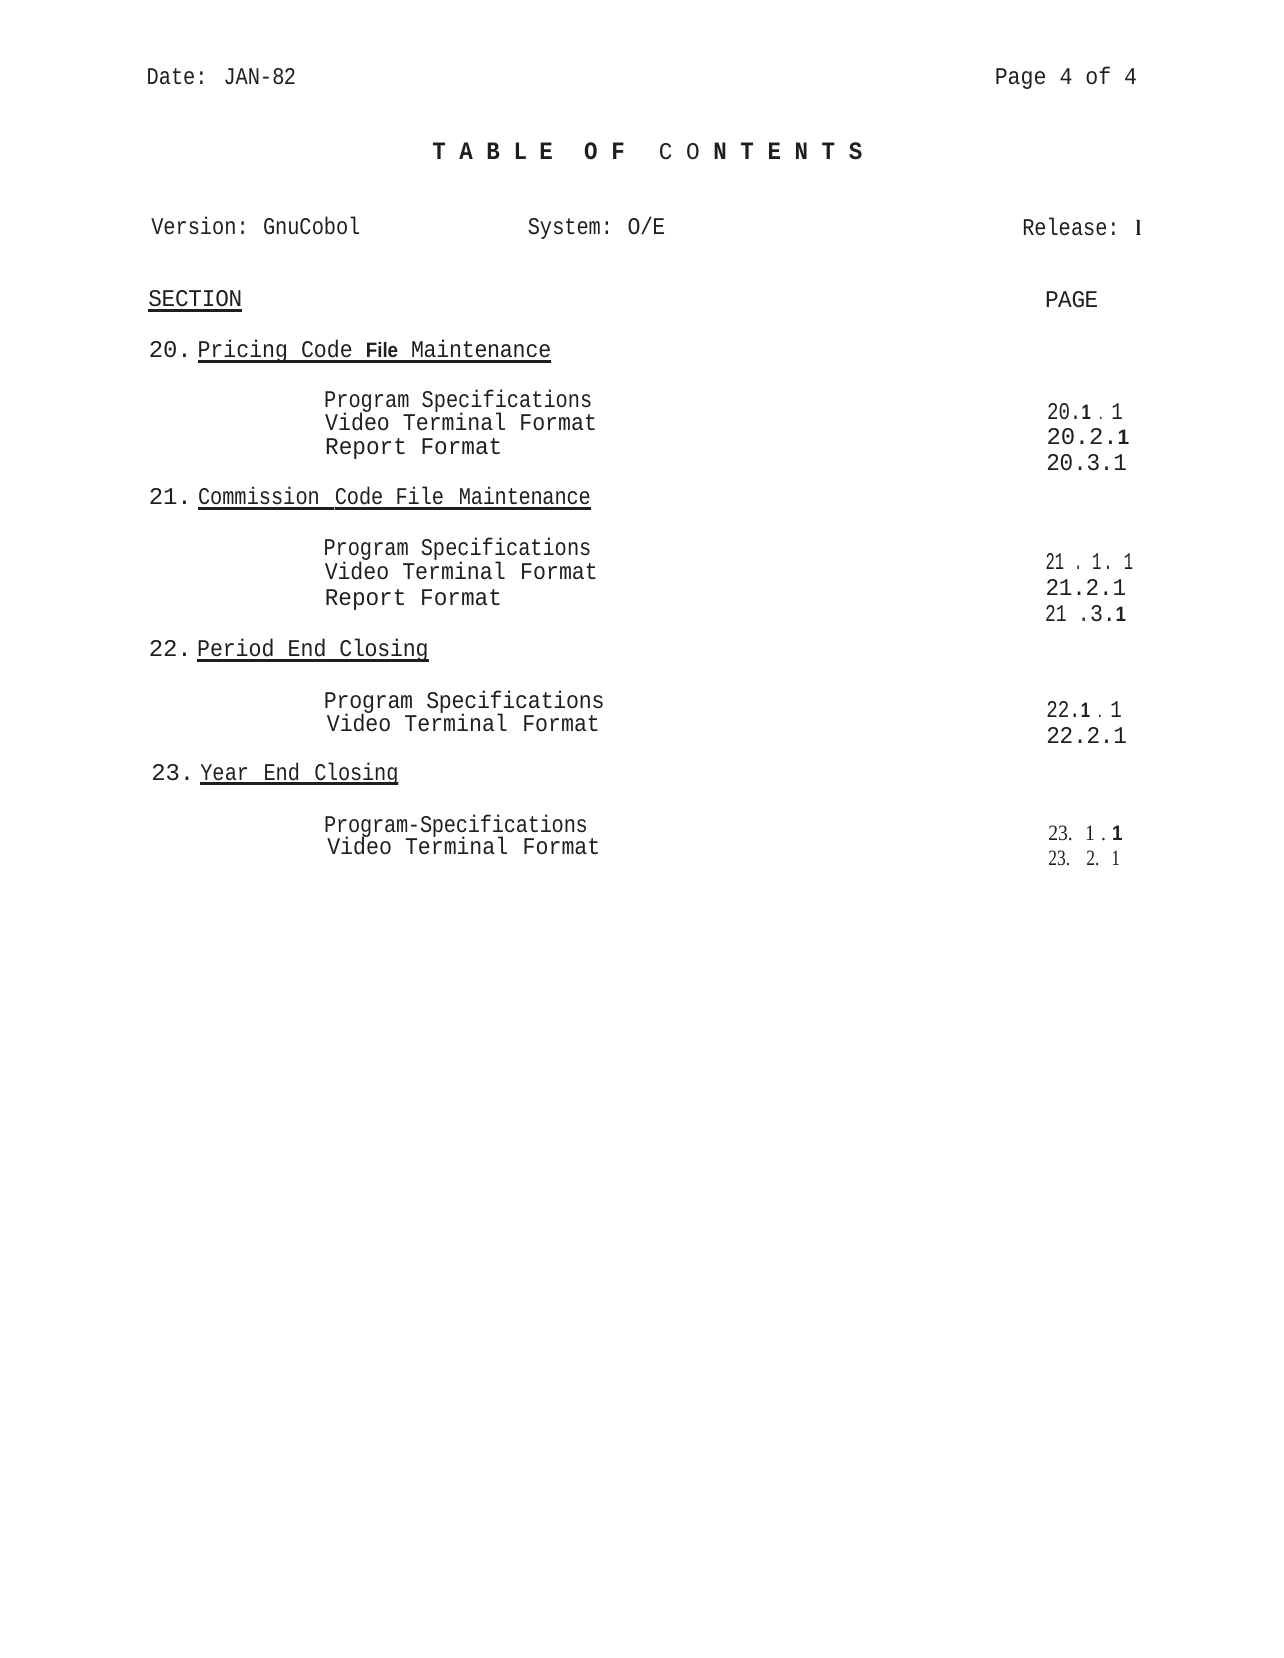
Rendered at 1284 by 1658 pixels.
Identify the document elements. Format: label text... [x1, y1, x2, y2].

text Program Specifications Video Terminal Format Report Format [323, 535, 610, 612]
text Version: GnuCobol System: O/E Release: l [139, 214, 1154, 243]
text 20.1 . 1 [1047, 398, 1154, 424]
text SECTION PAGE [148, 287, 1154, 315]
subtitle T A B L E O F C O N T E N T S [141, 138, 1154, 167]
text 21.2.1 [1045, 575, 1154, 601]
text 21 . 1. 1 [1045, 548, 1154, 575]
text 23. 2. 1 [1048, 845, 1154, 871]
text 20.2.1 [1046, 424, 1154, 450]
text Program-Specifications Video Terminal Format [324, 813, 610, 862]
text 21 .3.1 [1045, 601, 1154, 627]
text 20.3.1 [1046, 450, 1154, 476]
list Year End Closing [151, 760, 610, 787]
text Program Specifications Video Terminal Format [324, 688, 610, 739]
text 22.1 . 1 [1046, 697, 1154, 723]
list Commission Code File Maintenance [149, 484, 610, 512]
list Pricing Code File Maintenance [149, 337, 1154, 364]
list Period End Closing [149, 636, 610, 663]
text 22.2.1 [1046, 723, 1154, 749]
text 23. 1 . 1 [1048, 820, 1154, 845]
text Program Specifications Video Terminal Format Report Format [324, 388, 610, 462]
